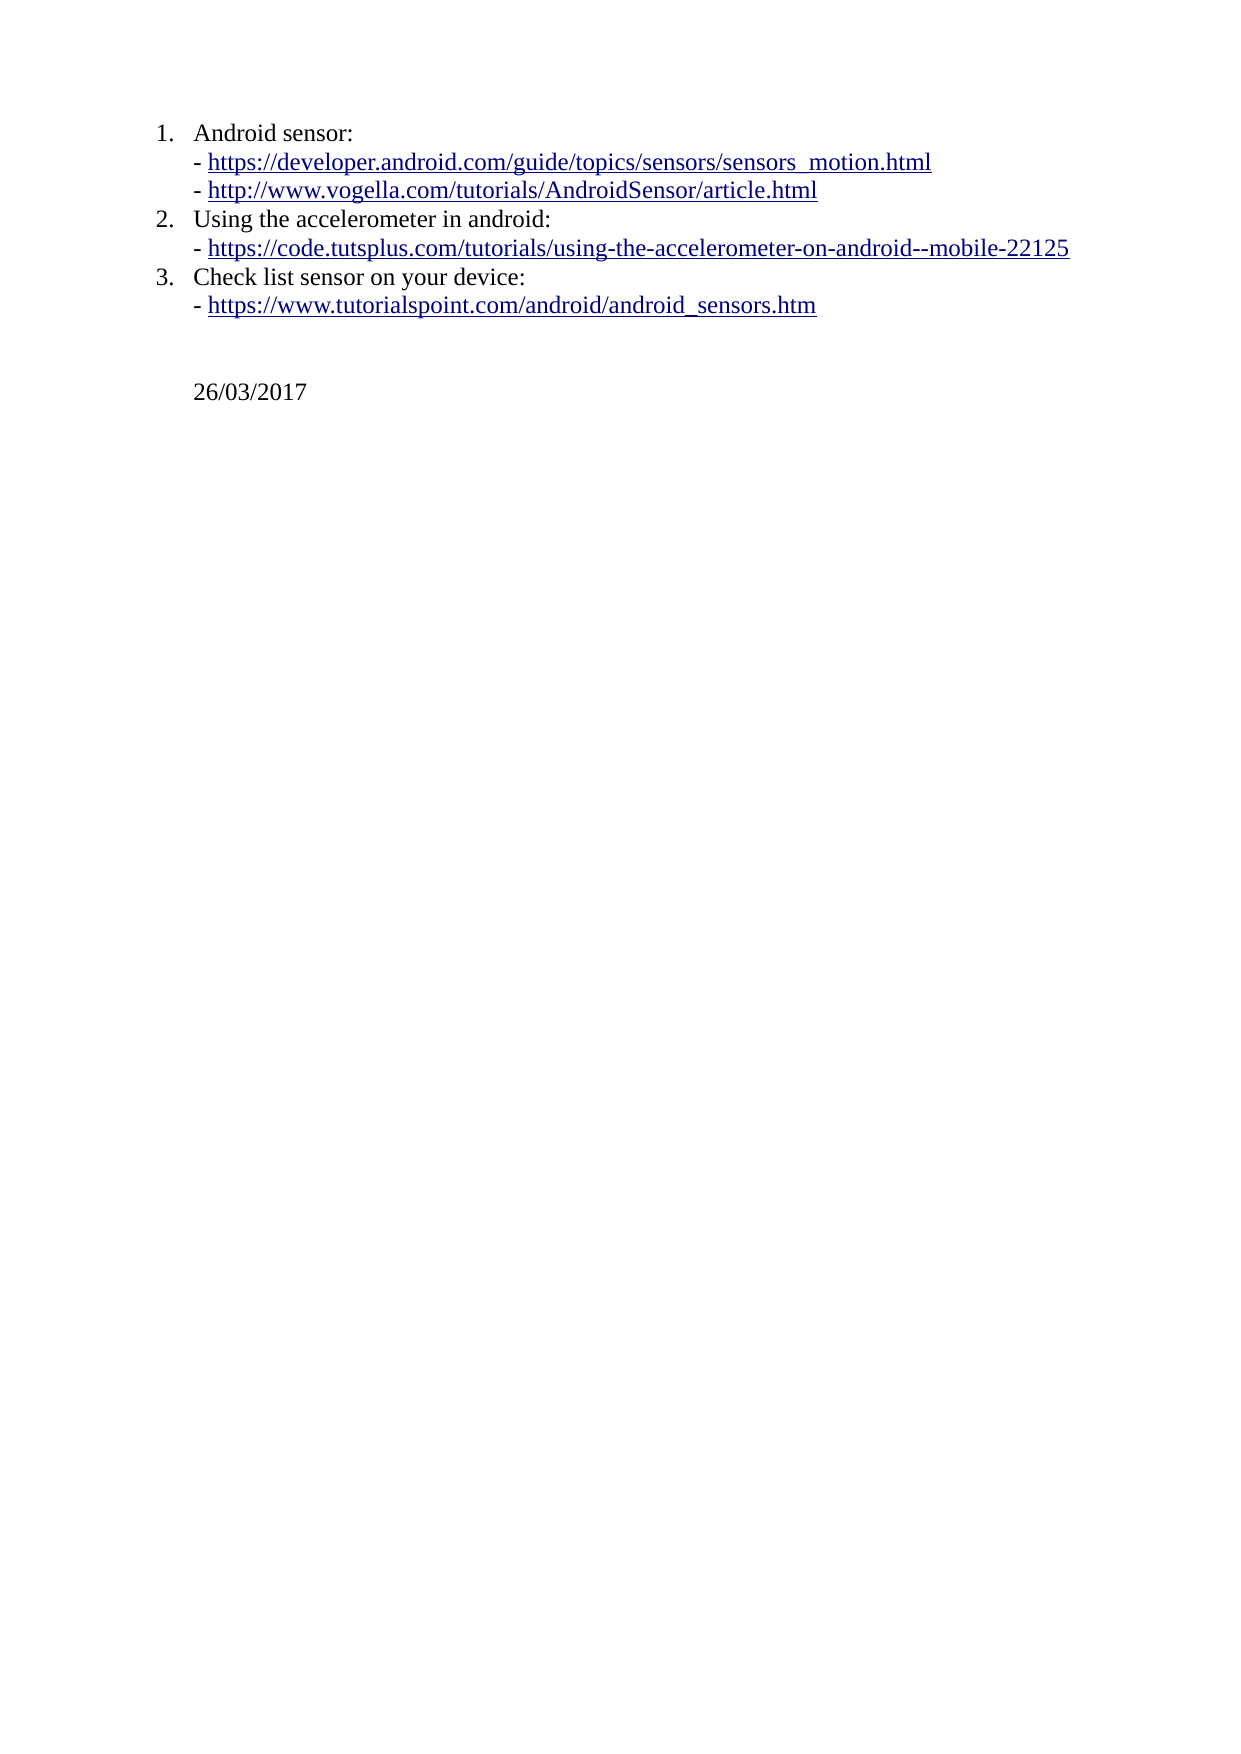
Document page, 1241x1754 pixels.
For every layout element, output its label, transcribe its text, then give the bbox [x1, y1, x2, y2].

list - https://code.tutsplus.com/tutorials/using-the-accelerometer-on-android--mobile-22125 [156, 233, 1122, 262]
list Android sensor: [156, 118, 1122, 147]
list - https://www.tutorialspoint.com/android/android_sensors.htm [156, 291, 1122, 319]
list Check list sensor on your device: [156, 262, 1122, 291]
list - http://www.vogella.com/tutorials/AndroidSensor/article.html [156, 176, 1122, 204]
list 26/03/2017 [156, 377, 1122, 406]
list - https://developer.android.com/guide/topics/sensors/sensors_motion.html [156, 147, 1122, 176]
list Using the accelerometer in android: [156, 204, 1122, 233]
